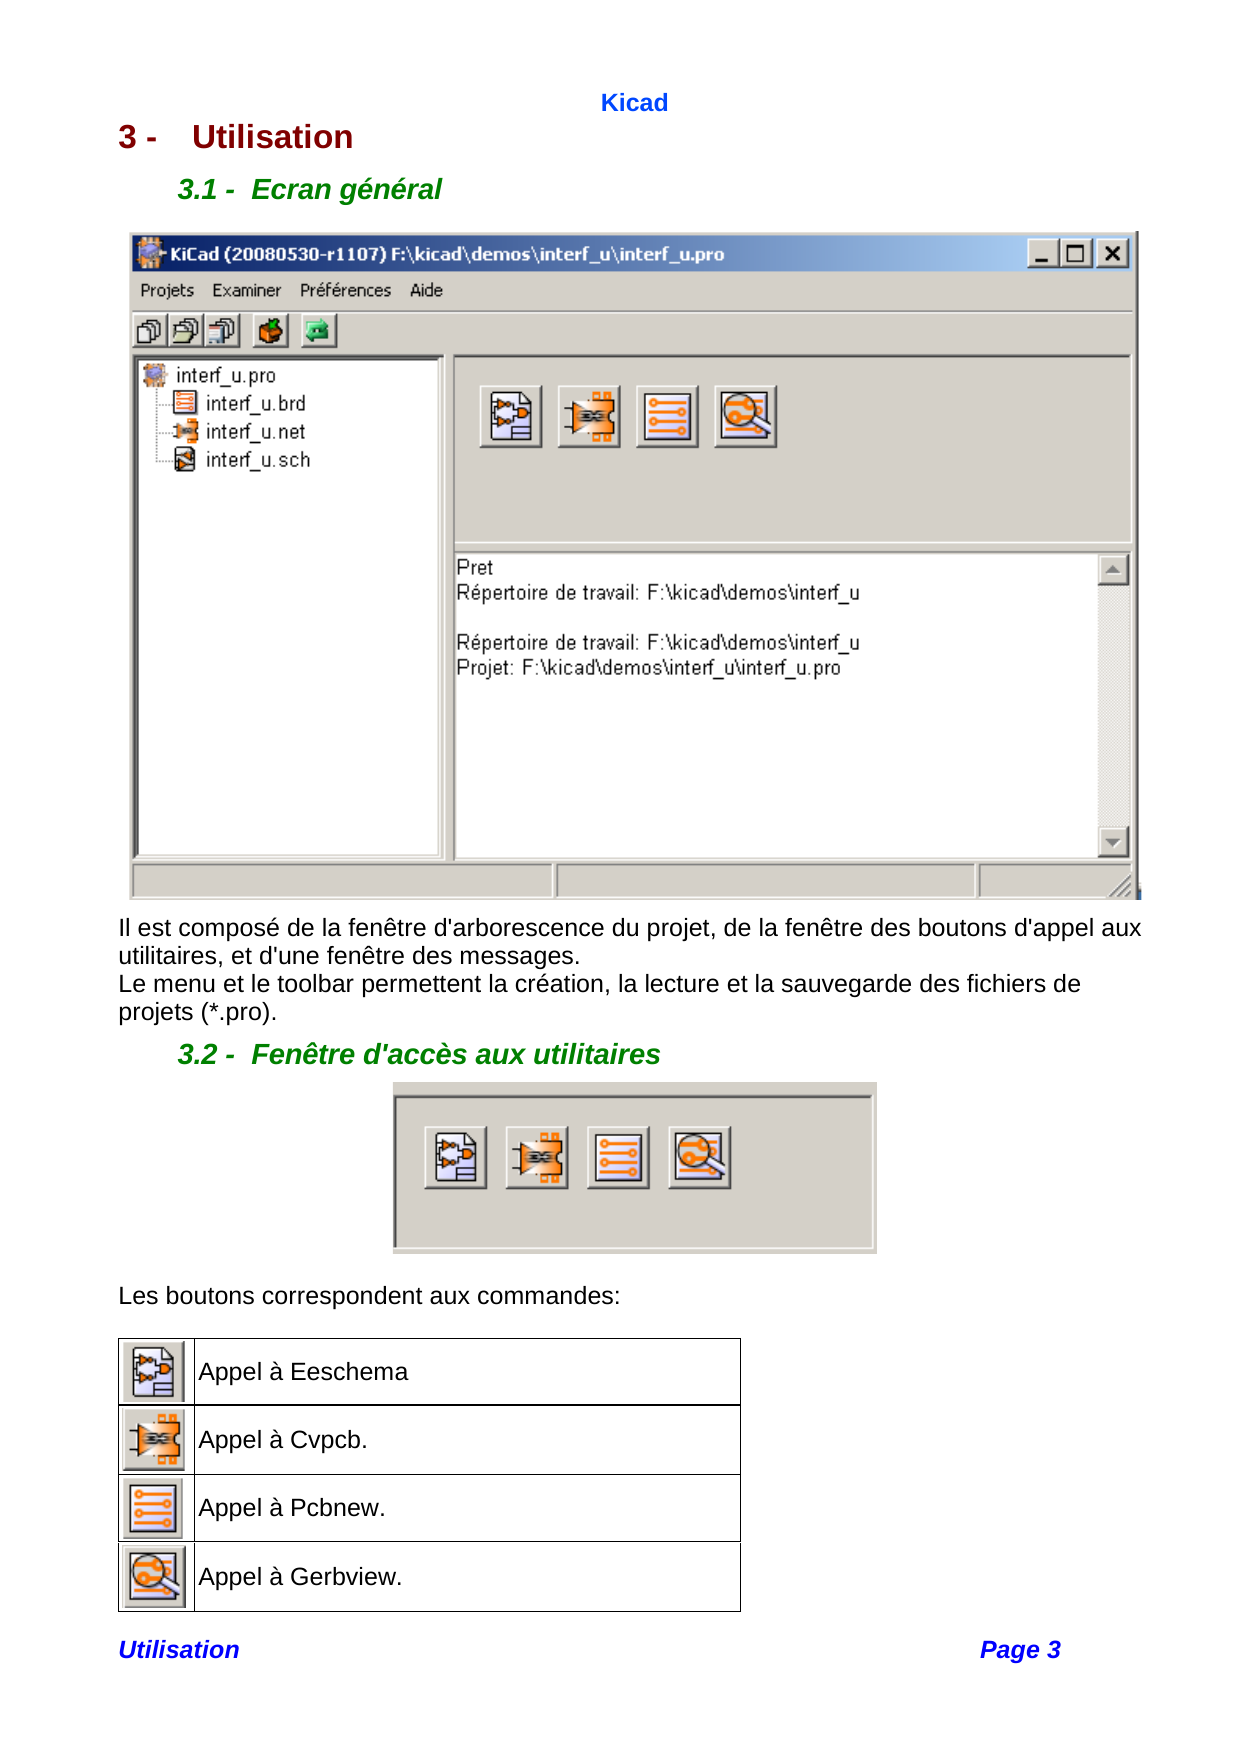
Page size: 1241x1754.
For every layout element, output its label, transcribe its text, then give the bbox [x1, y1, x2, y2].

picture [122, 1408, 185, 1471]
table_header Appel à Eeschema [195, 1339, 740, 1404]
picture [392, 1082, 877, 1254]
subtitle Fenêtre d'accès aux utilitaires [177, 1038, 1152, 1070]
picture [128, 231, 1142, 900]
table_cell Appel à Gerbview. [195, 1543, 740, 1611]
table_header [119, 1339, 194, 1404]
text Les boutons correspondent aux commandes: [118, 1282, 1152, 1310]
subtitle Utilisation [118, 118, 1152, 156]
picture [122, 1545, 186, 1608]
picture [122, 1477, 183, 1539]
table_cell [119, 1475, 194, 1541]
picture [122, 1341, 185, 1402]
text Le menu et le toolbar permettent la création, la lecture et la sauvegarde des fichiers de projets (*.pro). [118, 970, 1152, 1026]
table_cell [119, 1406, 194, 1474]
table_cell [119, 1543, 194, 1611]
text Il est composé de la fenêtre d'arborescence du projet, de la fenêtre des boutons d'appel aux utilitaires, et d'une fenêtre des messages. [118, 914, 1152, 970]
table_cell Appel à Cvpcb. [195, 1406, 740, 1474]
subtitle Ecran général [177, 173, 1152, 206]
table_cell Appel à Pcbnew. [195, 1475, 740, 1541]
